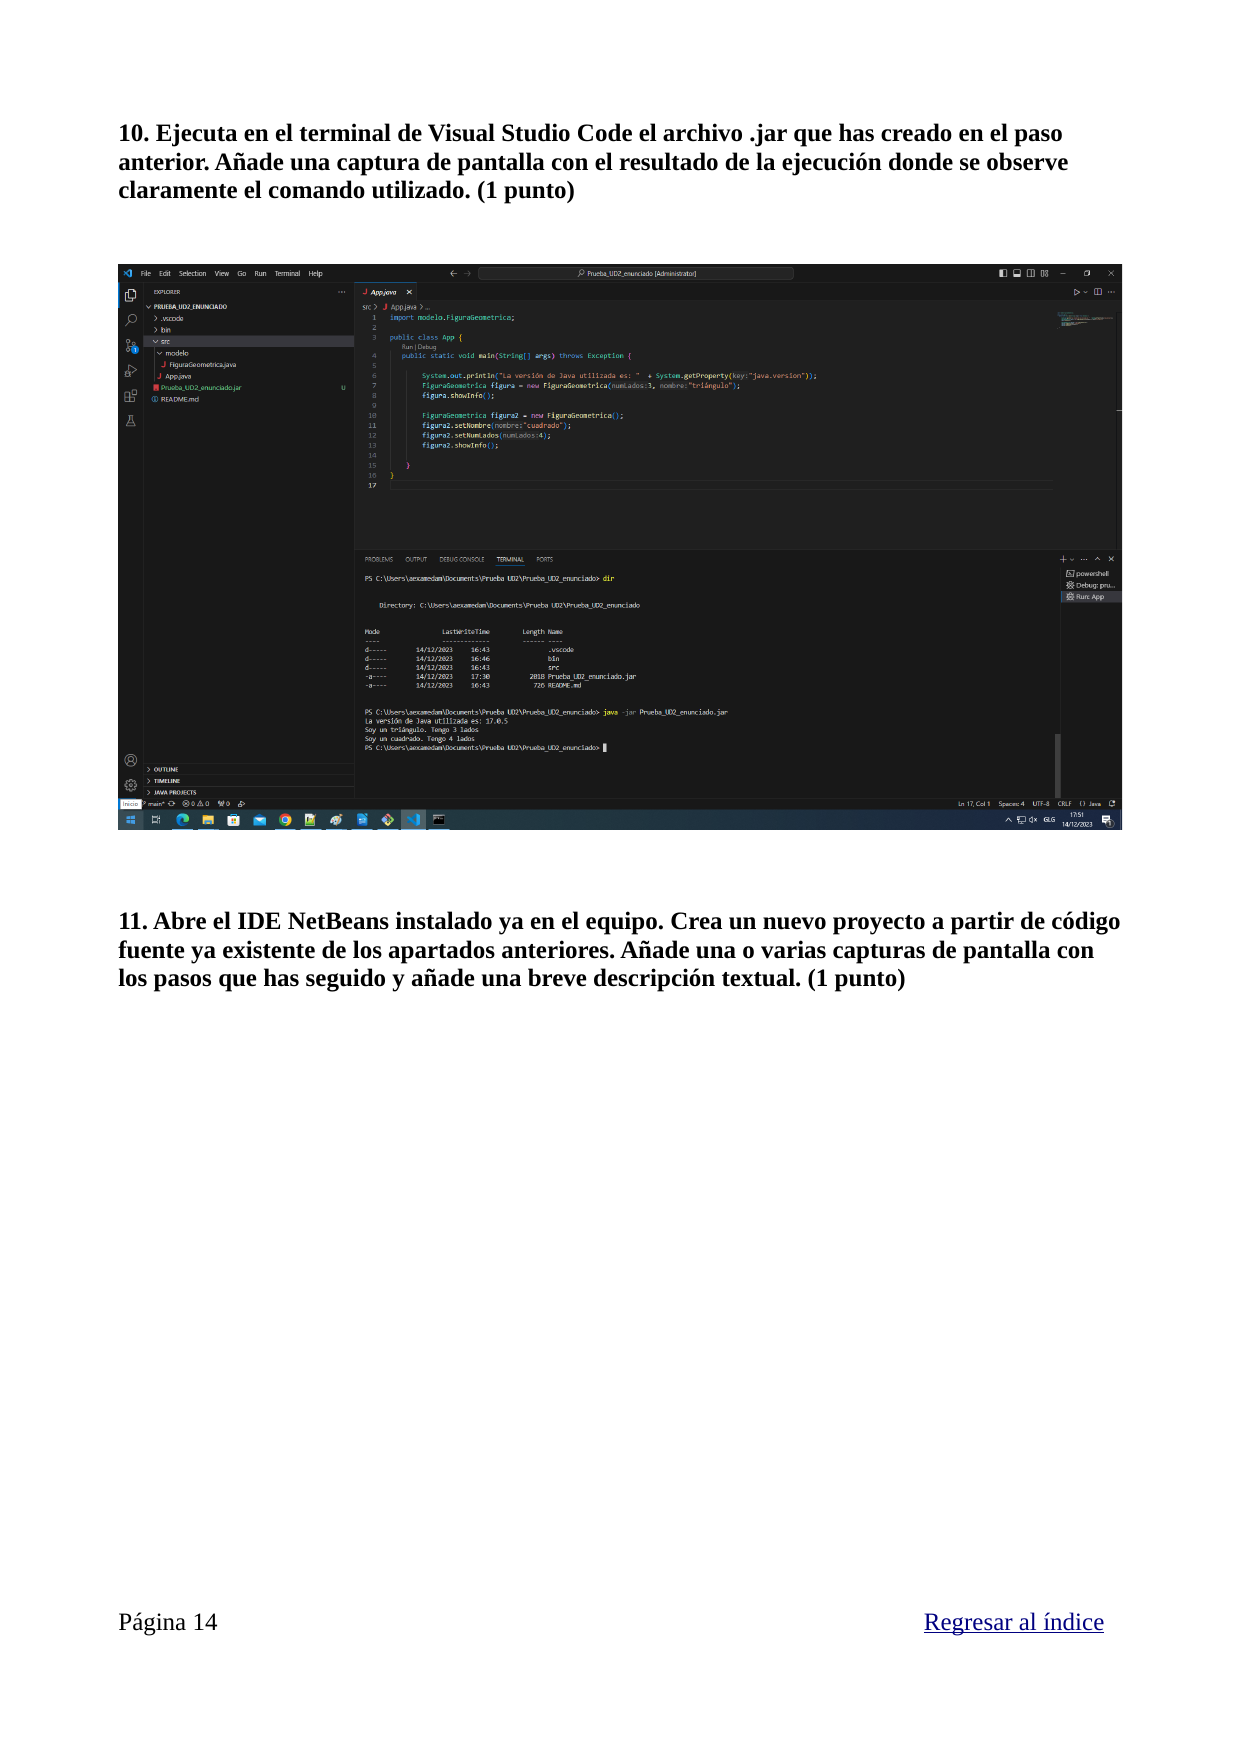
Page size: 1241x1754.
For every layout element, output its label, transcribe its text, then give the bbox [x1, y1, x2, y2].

subtitle 11. Abre el IDE NetBeans instalado ya en el equipo. Crea un nuevo proyecto a partir de código fuente ya existente de los apartados anteriores. Añade una o varias capturas de pantalla con los pasos que has seguido y añade una breve descripción textual. (1 punto) [118, 906, 1122, 992]
picture [118, 264, 1123, 830]
subtitle 10. Ejecuta en el terminal de Visual Studio Code el archivo .jar que has creado en el paso anterior. Añade una captura de pantalla con el resultado de la ejecución donde se observe claramente el comando utilizado. (1 punto) [118, 118, 1122, 204]
